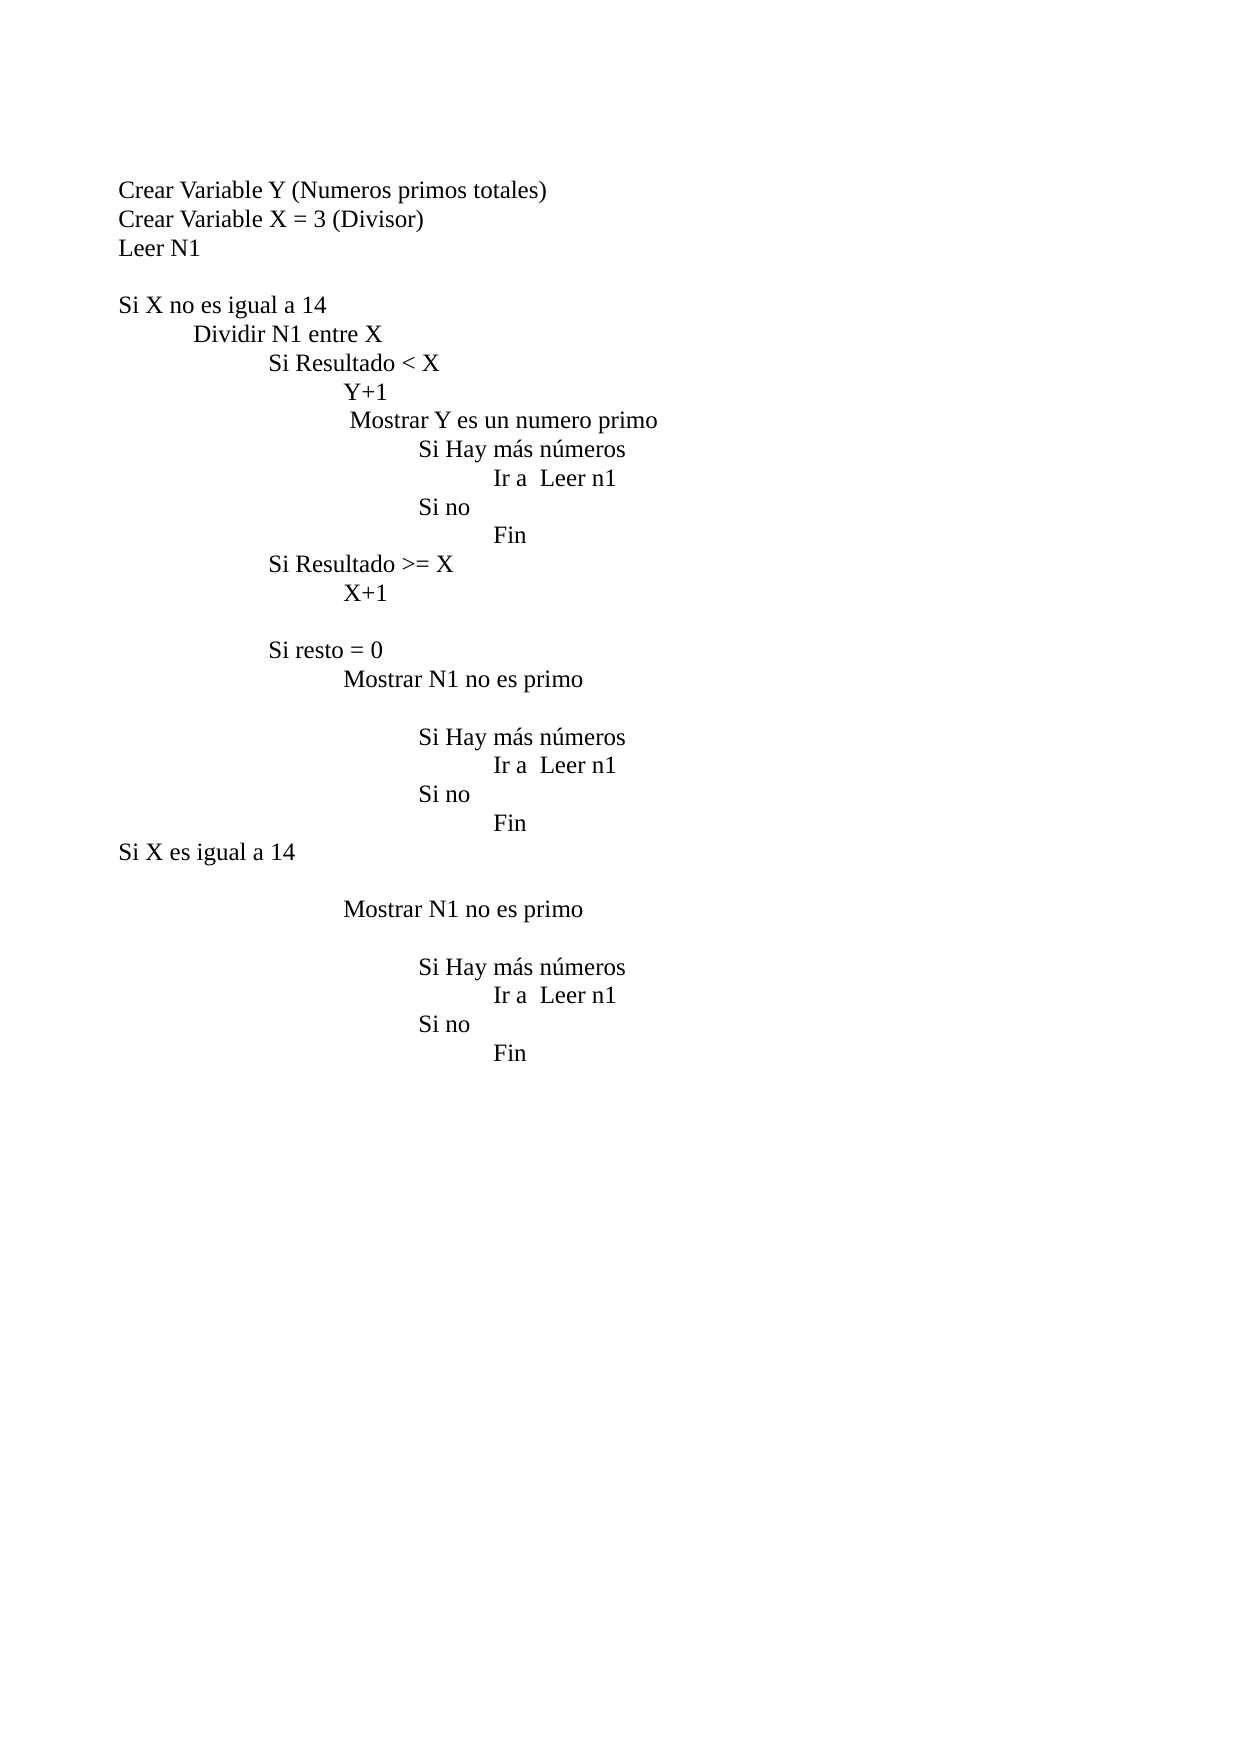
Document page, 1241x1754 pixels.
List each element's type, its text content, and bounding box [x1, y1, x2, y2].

text Leer N1 [118, 233, 1122, 262]
text Ir a Leer n1 [118, 463, 1122, 492]
text Si Hay más números [118, 722, 1122, 751]
text Si no [118, 492, 1122, 521]
text Si Hay más números [118, 952, 1122, 981]
text Si resto = 0 [118, 636, 1122, 664]
text Mostrar Y es un numero primo [118, 406, 1122, 434]
text Ir a Leer n1 [118, 981, 1122, 1009]
text Fin [118, 521, 1122, 549]
text Si Resultado < X [118, 348, 1122, 377]
text Si X es igual a 14 [118, 837, 1122, 866]
text Fin [118, 808, 1122, 837]
text Y+1 [118, 377, 1122, 406]
text Ir a Leer n1 [118, 751, 1122, 779]
text Si Resultado >= X [118, 549, 1122, 578]
text Mostrar N1 no es primo [118, 894, 1122, 923]
text Mostrar N1 no es primo [118, 664, 1122, 693]
text Si Hay más números [118, 434, 1122, 463]
text Si X no es igual a 14 [118, 291, 1122, 319]
text Crear Variable Y (Numeros primos totales) [118, 176, 1122, 204]
text Crear Variable X = 3 (Divisor) [118, 204, 1122, 233]
text Dividir N1 entre X [118, 319, 1122, 348]
text X+1 [118, 578, 1122, 607]
text Fin [118, 1038, 1122, 1067]
text Si no [118, 1009, 1122, 1038]
text Si no [118, 779, 1122, 808]
